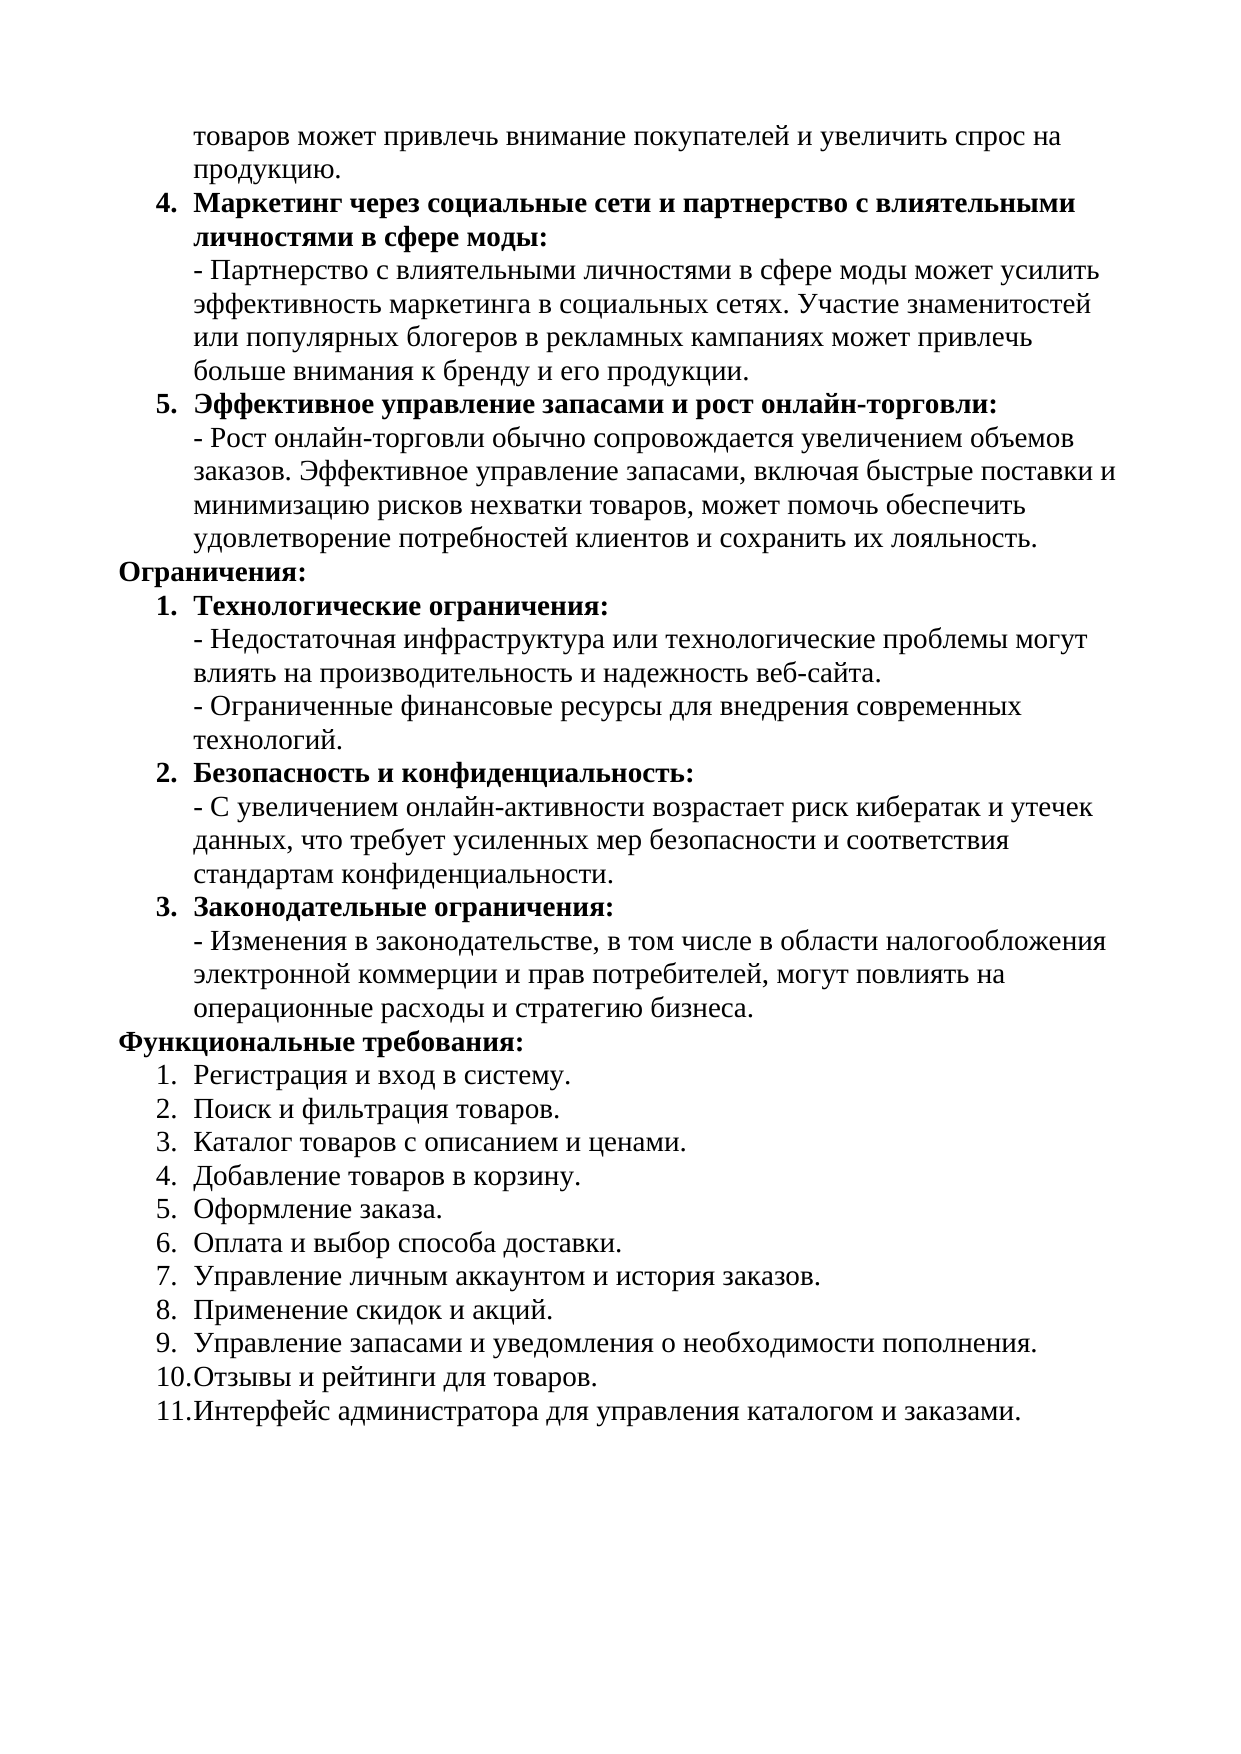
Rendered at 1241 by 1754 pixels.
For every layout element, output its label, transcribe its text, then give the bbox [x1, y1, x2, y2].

list Эффективное управление запасами и рост онлайн-торговли: [156, 386, 1122, 420]
list Отзывы и рейтинги для товаров. [156, 1359, 1122, 1393]
list Оформление заказа. [156, 1191, 1122, 1225]
list - С увеличением онлайн-активности возрастает риск кибератак и утечек данных, что требует усиленных мер безопасности и соответствия стандартам конфиденциальности. [156, 789, 1122, 889]
list товаров может привлечь внимание покупателей и увеличить спрос на продукцию. [156, 118, 1122, 185]
list Технологические ограничения: [156, 588, 1122, 621]
list Маркетинг через социальные сети и партнерство с влиятельными личностями в сфере моды: [156, 185, 1122, 252]
list Законодательные ограничения: [156, 889, 1122, 923]
list Поиск и фильтрация товаров. [156, 1091, 1122, 1124]
list Каталог товаров с описанием и ценами. [156, 1124, 1122, 1158]
list Управление личным аккаунтом и история заказов. [156, 1258, 1122, 1292]
list - Рост онлайн-торговли обычно сопровождается увеличением объемов заказов. Эффективное управление запасами, включая быстрые поставки и минимизацию рисков нехватки товаров, может помочь обеспечить удовлетворение потребностей клиентов и сохранить их лояльность. [156, 420, 1122, 554]
list Добавление товаров в корзину. [156, 1158, 1122, 1191]
list Безопасность и конфиденциальность: [156, 755, 1122, 789]
list Оплата и выбор способа доставки. [156, 1225, 1122, 1258]
list Регистрация и вход в систему. [156, 1057, 1122, 1091]
text Ограничения: [118, 554, 1122, 588]
list Управление запасами и уведомления о необходимости пополнения. [156, 1326, 1122, 1359]
list - Недостаточная инфраструктура или технологические проблемы могут влиять на производительность и надежность веб-сайта. [156, 621, 1122, 688]
list Применение скидок и акций. [156, 1292, 1122, 1326]
list - Изменения в законодательстве, в том числе в области налогообложения электронной коммерции и прав потребителей, могут повлиять на операционные расходы и стратегию бизнеса. [156, 923, 1122, 1024]
text Функциональные требования: [118, 1024, 1122, 1057]
list - Партнерство с влиятельными личностями в сфере моды может усилить эффективность маркетинга в социальных сетях. Участие знаменитостей или популярных блогеров в рекламных кампаниях может привлечь больше внимания к бренду и его продукции. [156, 252, 1122, 386]
list - Ограниченные финансовые ресурсы для внедрения современных технологий. [156, 688, 1122, 755]
list Интерфейс администратора для управления каталогом и заказами. [156, 1393, 1122, 1426]
